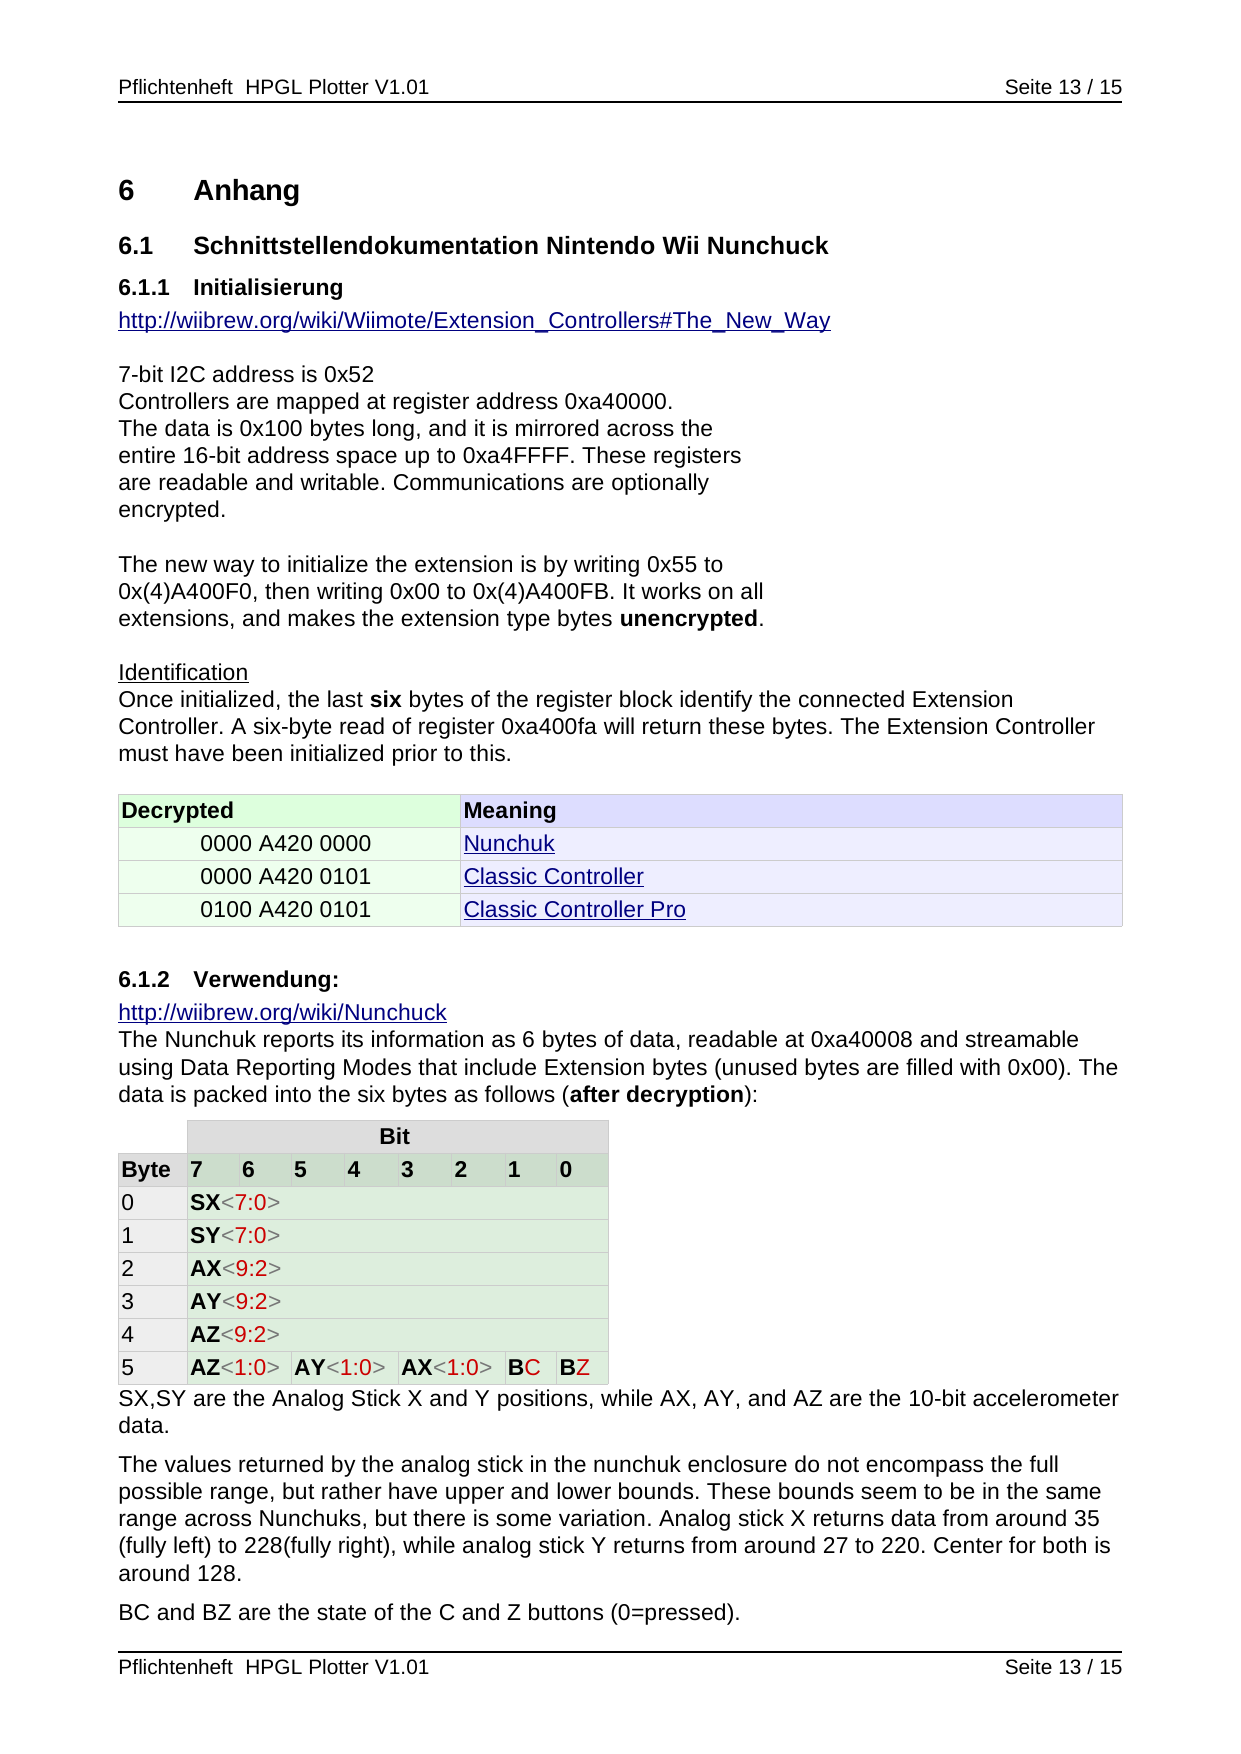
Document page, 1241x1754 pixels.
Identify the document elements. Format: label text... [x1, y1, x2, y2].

text Once initialized, the last six bytes of the register block identify the connected Extension Controller. A six-byte read of register 0xa400fa will return these bytes. The Extension Controller must have been initialized prior to this. [118, 685, 1122, 767]
table_cell 2 [119, 1253, 187, 1285]
text SX,SY are the Analog Stick X and Y positions, while AX, AY, and AZ are the 10-bit accelerometer data. [118, 1384, 1122, 1438]
text http://wiibrew.org/wiki/Wiimote/Extension_Controllers#The_New_Way [118, 306, 1122, 333]
table_cell SX<7:0> [188, 1187, 608, 1219]
table_cell 0 [557, 1154, 608, 1186]
table_cell AX<1:0> [399, 1352, 505, 1384]
table_cell 0 [119, 1187, 187, 1219]
table_cell AX<9:2> [188, 1253, 608, 1285]
table_cell 0100 A420 0101 [119, 894, 460, 926]
table_cell AY<9:2> [188, 1286, 608, 1318]
table_cell 4 [119, 1319, 187, 1351]
text 7-bit I2C address is 0x52 [118, 360, 1122, 387]
subtitle Verwendung: [118, 965, 1122, 992]
subtitle Initialisierung [118, 273, 1122, 300]
text Identification [118, 658, 1122, 685]
table_cell 4 [345, 1154, 398, 1186]
table_cell 2 [452, 1154, 505, 1186]
table_cell 0000 A420 0101 [119, 861, 460, 893]
table_cell AY<1:0> [292, 1352, 398, 1384]
table_cell 3 [119, 1286, 187, 1318]
table_cell 7 [188, 1154, 239, 1186]
table_cell 6 [240, 1154, 291, 1186]
table_cell 3 [399, 1154, 451, 1186]
text The data is 0x100 bytes long, and it is mirrored across the entire 16-bit address space up to 0xa4FFFF. These registers are readable and writable. Communications are optionally encrypted. [118, 414, 1122, 523]
text The new way to initialize the extension is by writing 0x55 to 0x(4)A400F0, then writing 0x00 to 0x(4)A400FB. It works on all extensions, and makes the extension type bytes unencrypted. [118, 550, 1122, 631]
subtitle Anhang [118, 173, 1122, 206]
text The values returned by the analog stick in the nunchuk enclosure do not encompass the full possible range, but rather have upper and lower bounds. These bounds seem to be in the same range across Nunchuks, but there is some variation. Analog stick X returns data from around 35 (fully left) to 228(fully right), while analog stick Y returns from around 27 to 220. Center for both is around 128. [118, 1451, 1122, 1586]
table_cell Byte [119, 1154, 187, 1186]
table_cell Nunchuk [461, 828, 1122, 860]
subtitle Schnittstellendokumentation Nintendo Wii Nunchuck [118, 231, 1122, 260]
table_header Bit [188, 1121, 608, 1153]
table_cell 5 [292, 1154, 344, 1186]
table_cell 1 [506, 1154, 556, 1186]
text The Nunchuk reports its information as 6 bytes of data, readable at 0xa40008 and streamable using Data Reporting Modes that include Extension bytes (unused bytes are filled with 0x00). The data is packed into the six bytes as follows (after decryption): [118, 1026, 1122, 1107]
table_cell AZ<1:0> [188, 1352, 291, 1384]
table_cell 5 [119, 1352, 187, 1384]
table_cell Classic Controller [461, 861, 1122, 893]
table_cell 1 [119, 1220, 187, 1252]
text Controllers are mapped at register address 0xa40000. [118, 387, 1122, 414]
table_cell AZ<9:2> [188, 1319, 608, 1351]
table_cell BZ [557, 1352, 608, 1384]
table_cell SY<7:0> [188, 1220, 608, 1252]
table_header Meaning [461, 795, 1122, 827]
table_header Decrypted [119, 795, 460, 827]
text http://wiibrew.org/wiki/Nunchuck [118, 999, 1122, 1026]
table_cell BC [506, 1352, 556, 1384]
table_cell Classic Controller Pro [461, 894, 1122, 926]
table_cell 0000 A420 0000 [119, 828, 460, 860]
table_header [118, 1120, 187, 1153]
text BC and BZ are the state of the C and Z buttons (0=pressed). [118, 1598, 1122, 1626]
